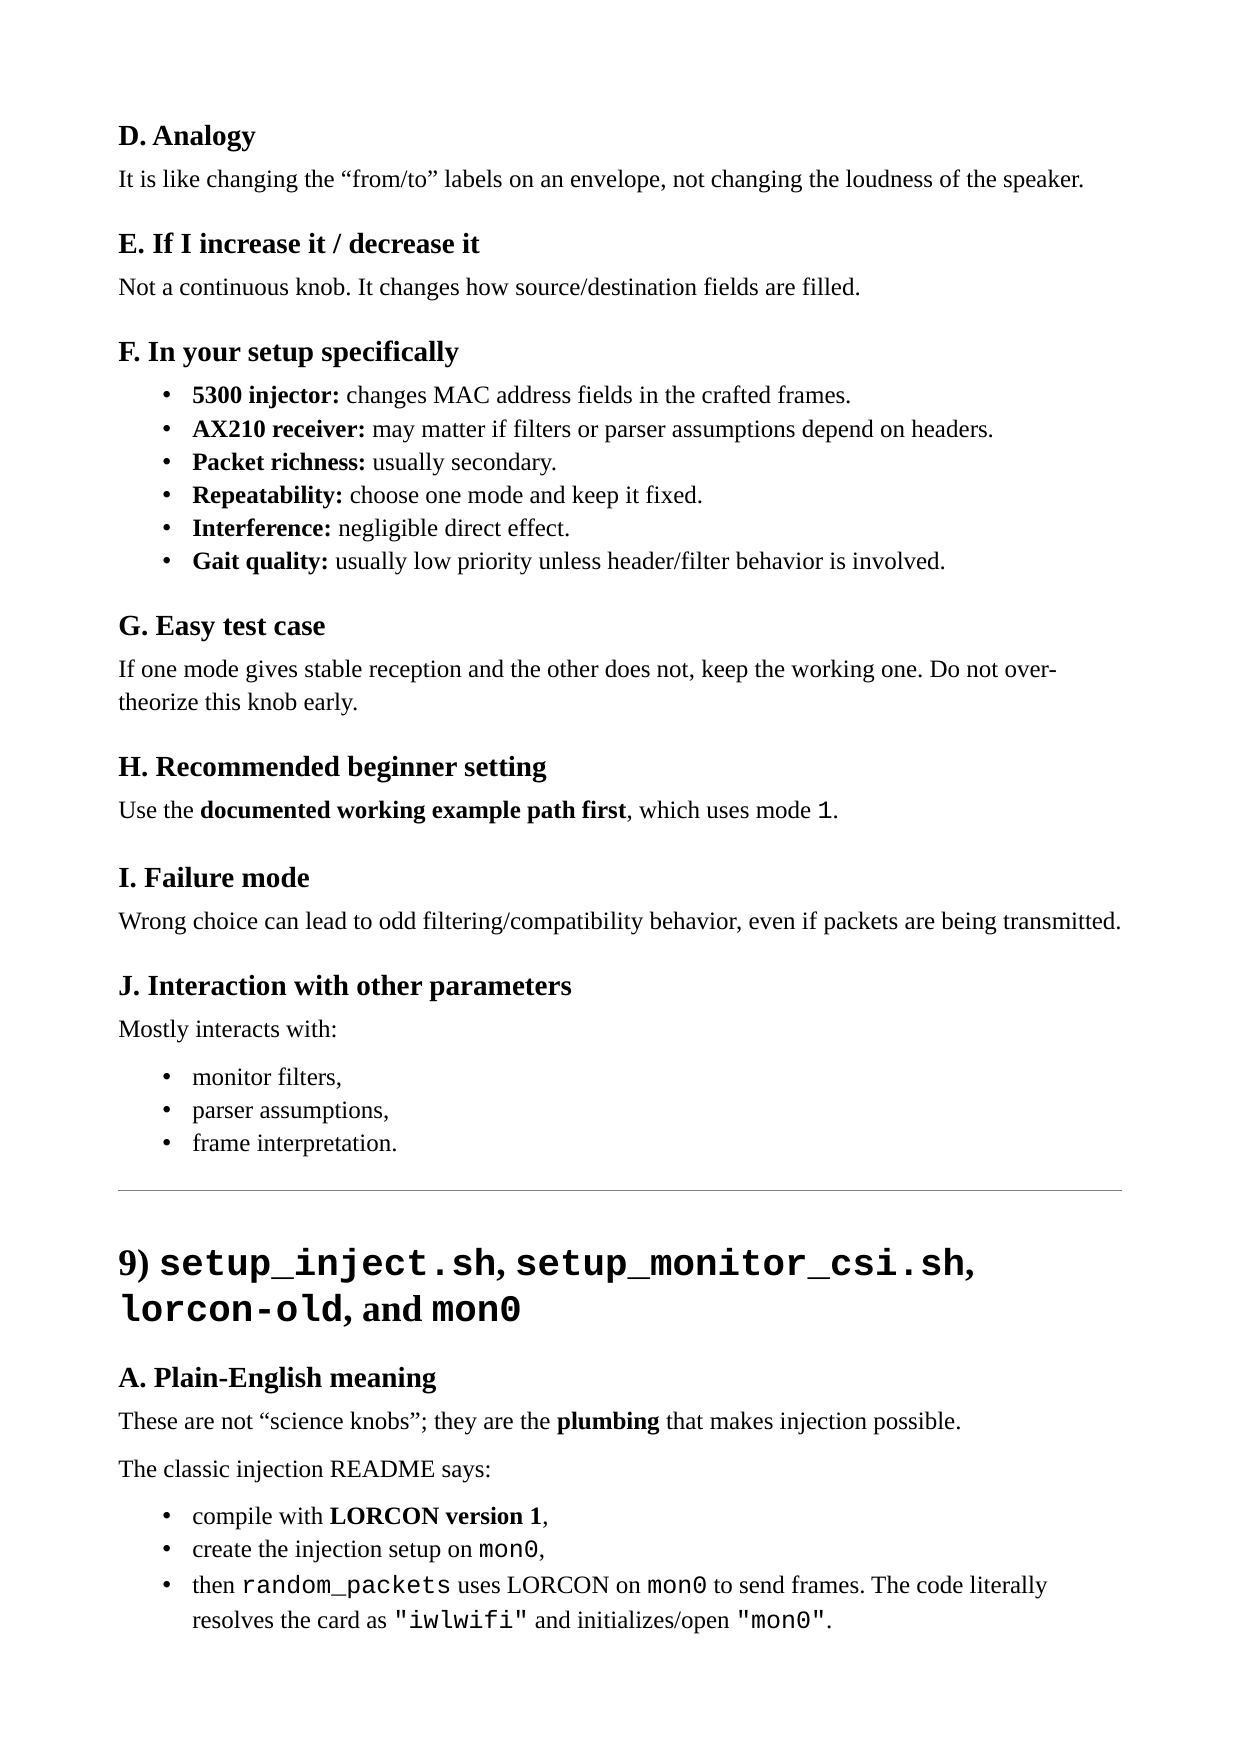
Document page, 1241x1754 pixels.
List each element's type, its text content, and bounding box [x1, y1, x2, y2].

text These are not “science knobs”; they are the plumbing that makes injection possible. [118, 1406, 1122, 1435]
subtitle E. If I increase it / decrease it [118, 226, 1122, 260]
subtitle I. Failure mode [118, 860, 1122, 893]
list then random_packets uses LORCON on mon0 to send frames. The code literally resolves the card as "iwlwifi" and initializes/open "mon0". [162, 1570, 1122, 1636]
list Gait quality: usually low priority unless header/filter behavior is involved. [162, 546, 1122, 574]
list AX210 receiver: may matter if filters or parser assumptions depend on headers. [162, 414, 1122, 442]
subtitle H. Recommended beginner setting [118, 749, 1122, 783]
text It is like changing the “from/to” labels on an envelope, not changing the loudness of the speaker. [118, 164, 1122, 193]
subtitle F. In your setup specifically [118, 334, 1122, 368]
subtitle G. Easy test case [118, 608, 1122, 641]
text Mostly interacts with: [118, 1014, 1122, 1043]
list Interference: negligible direct effect. [162, 513, 1122, 541]
subtitle 9) setup_inject.sh, setup_monitor_csi.sh, lorcon-old, and mon0 [118, 1240, 1122, 1333]
list compile with LORCON version 1, [162, 1501, 1122, 1530]
text Not a continuous knob. It changes how source/destination fields are filled. [118, 272, 1122, 301]
text The classic injection README says: [118, 1454, 1122, 1482]
list monitor filters, [162, 1062, 1122, 1090]
text If one mode gives stable reception and the other does not, keep the working one. Do not over-theorize this knob early. [118, 654, 1122, 716]
text Wrong choice can lead to odd filtering/compatibility behavior, even if packets are being transmitted. [118, 906, 1122, 934]
subtitle A. Plain-English meaning [118, 1360, 1122, 1393]
list 5300 injector: changes MAC address fields in the crafted frames. [162, 381, 1122, 409]
list parser assumptions, [162, 1095, 1122, 1123]
text Use the documented working example path first, which uses mode 1. [118, 795, 1122, 826]
list create the injection setup on mon0, [162, 1534, 1122, 1565]
list frame interpretation. [162, 1128, 1122, 1156]
subtitle D. Analogy [118, 118, 1122, 152]
list Packet richness: usually secondary. [162, 447, 1122, 475]
list Repeatability: choose one mode and keep it fixed. [162, 480, 1122, 508]
subtitle J. Interaction with other parameters [118, 968, 1122, 1002]
